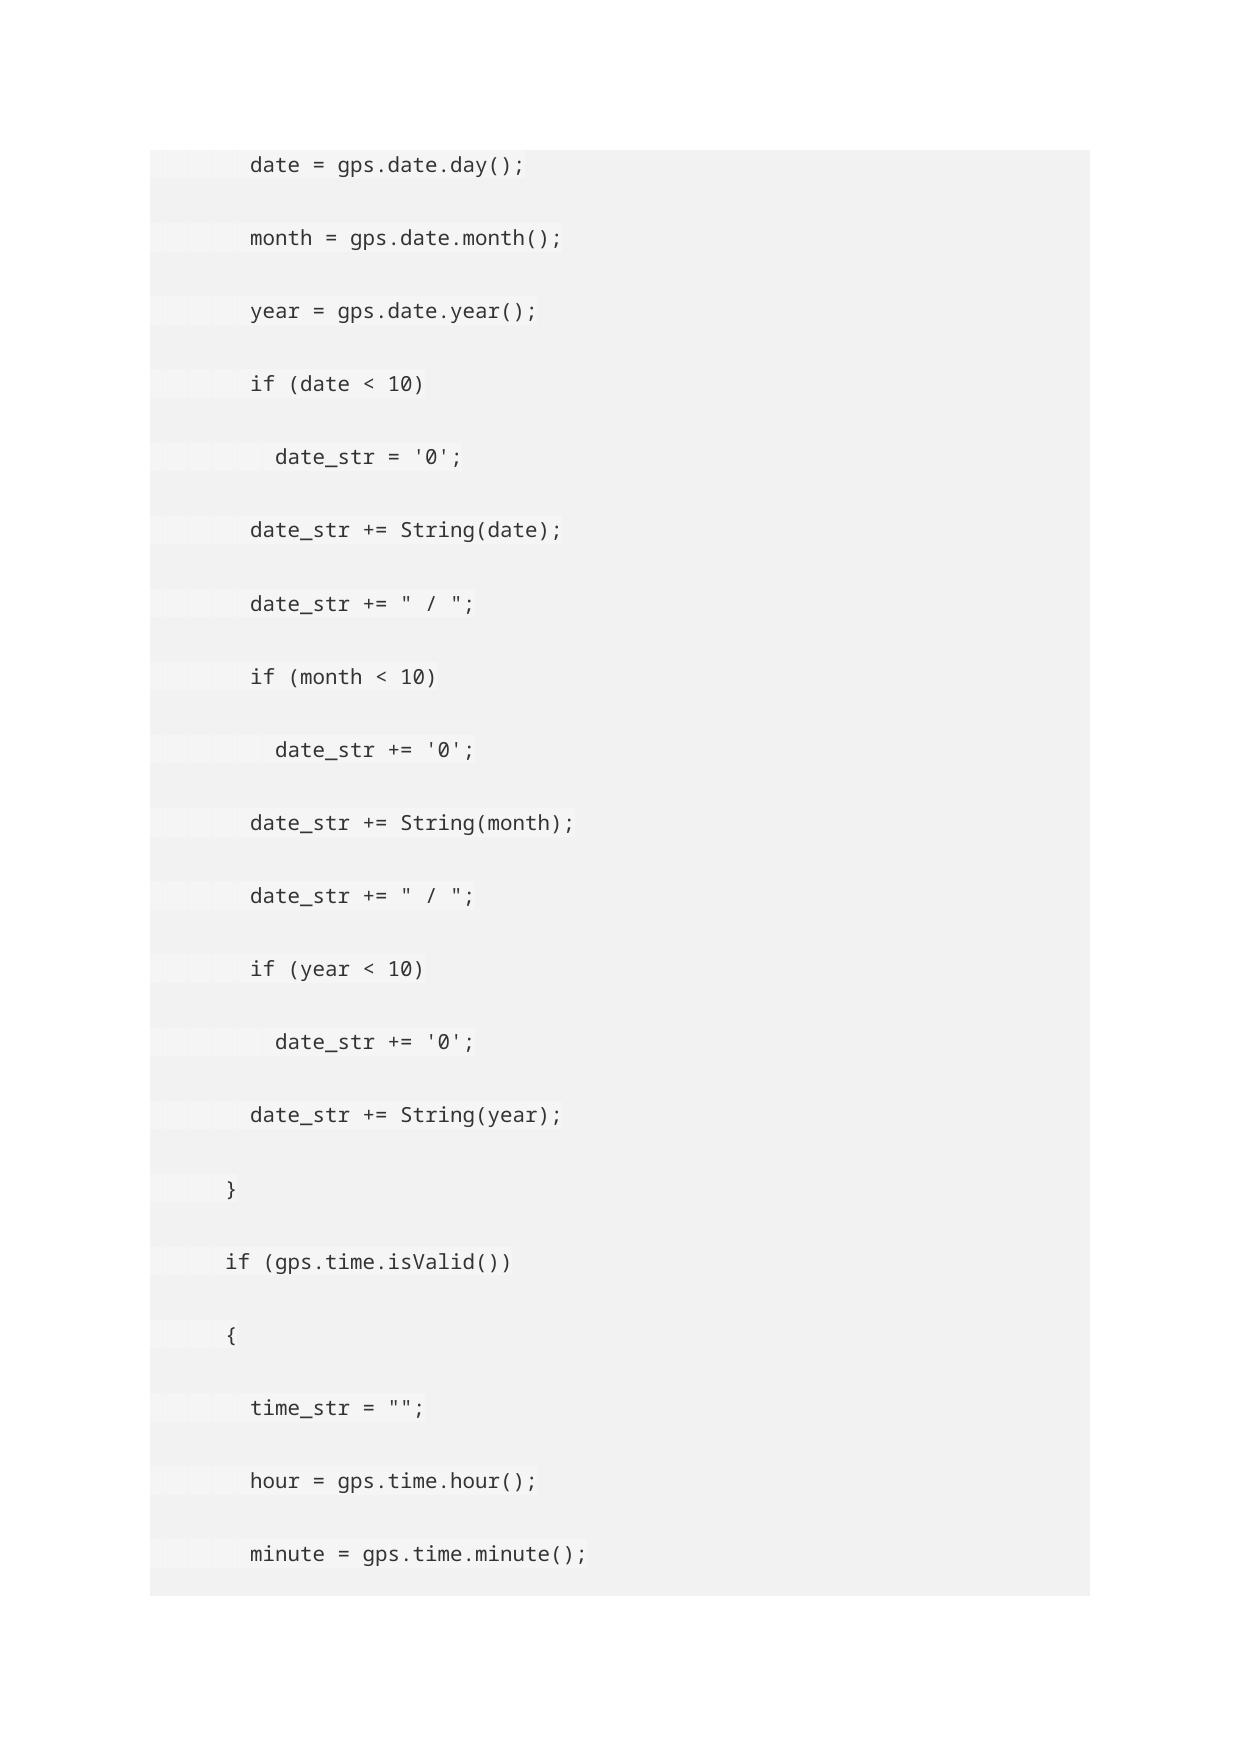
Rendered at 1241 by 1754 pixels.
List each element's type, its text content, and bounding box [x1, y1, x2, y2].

text hour = gps.time.hour(); [150, 1466, 1090, 1523]
text if (year < 10) [150, 954, 1090, 1011]
text date_str += String(month); [150, 808, 1090, 864]
text date_str += '0'; [150, 735, 1090, 791]
text } [150, 1174, 1090, 1230]
text date_str += " / "; [150, 589, 1090, 645]
text if (date < 10) [150, 369, 1090, 426]
text date_str = '0'; [150, 442, 1090, 499]
text { [150, 1320, 1090, 1376]
text date = gps.date.day(); [150, 150, 1090, 206]
text date_str += String(year); [150, 1101, 1090, 1157]
text year = gps.date.year(); [150, 296, 1090, 353]
text date_str += '0'; [150, 1027, 1090, 1084]
text date_str += " / "; [150, 881, 1090, 938]
text month = gps.date.month(); [150, 223, 1090, 279]
text if (gps.time.isValid()) [150, 1247, 1090, 1303]
text date_str += String(date); [150, 516, 1090, 572]
text if (month < 10) [150, 662, 1090, 718]
text time_str = ""; [150, 1393, 1090, 1449]
text minute = gps.time.minute(); [150, 1539, 1090, 1596]
